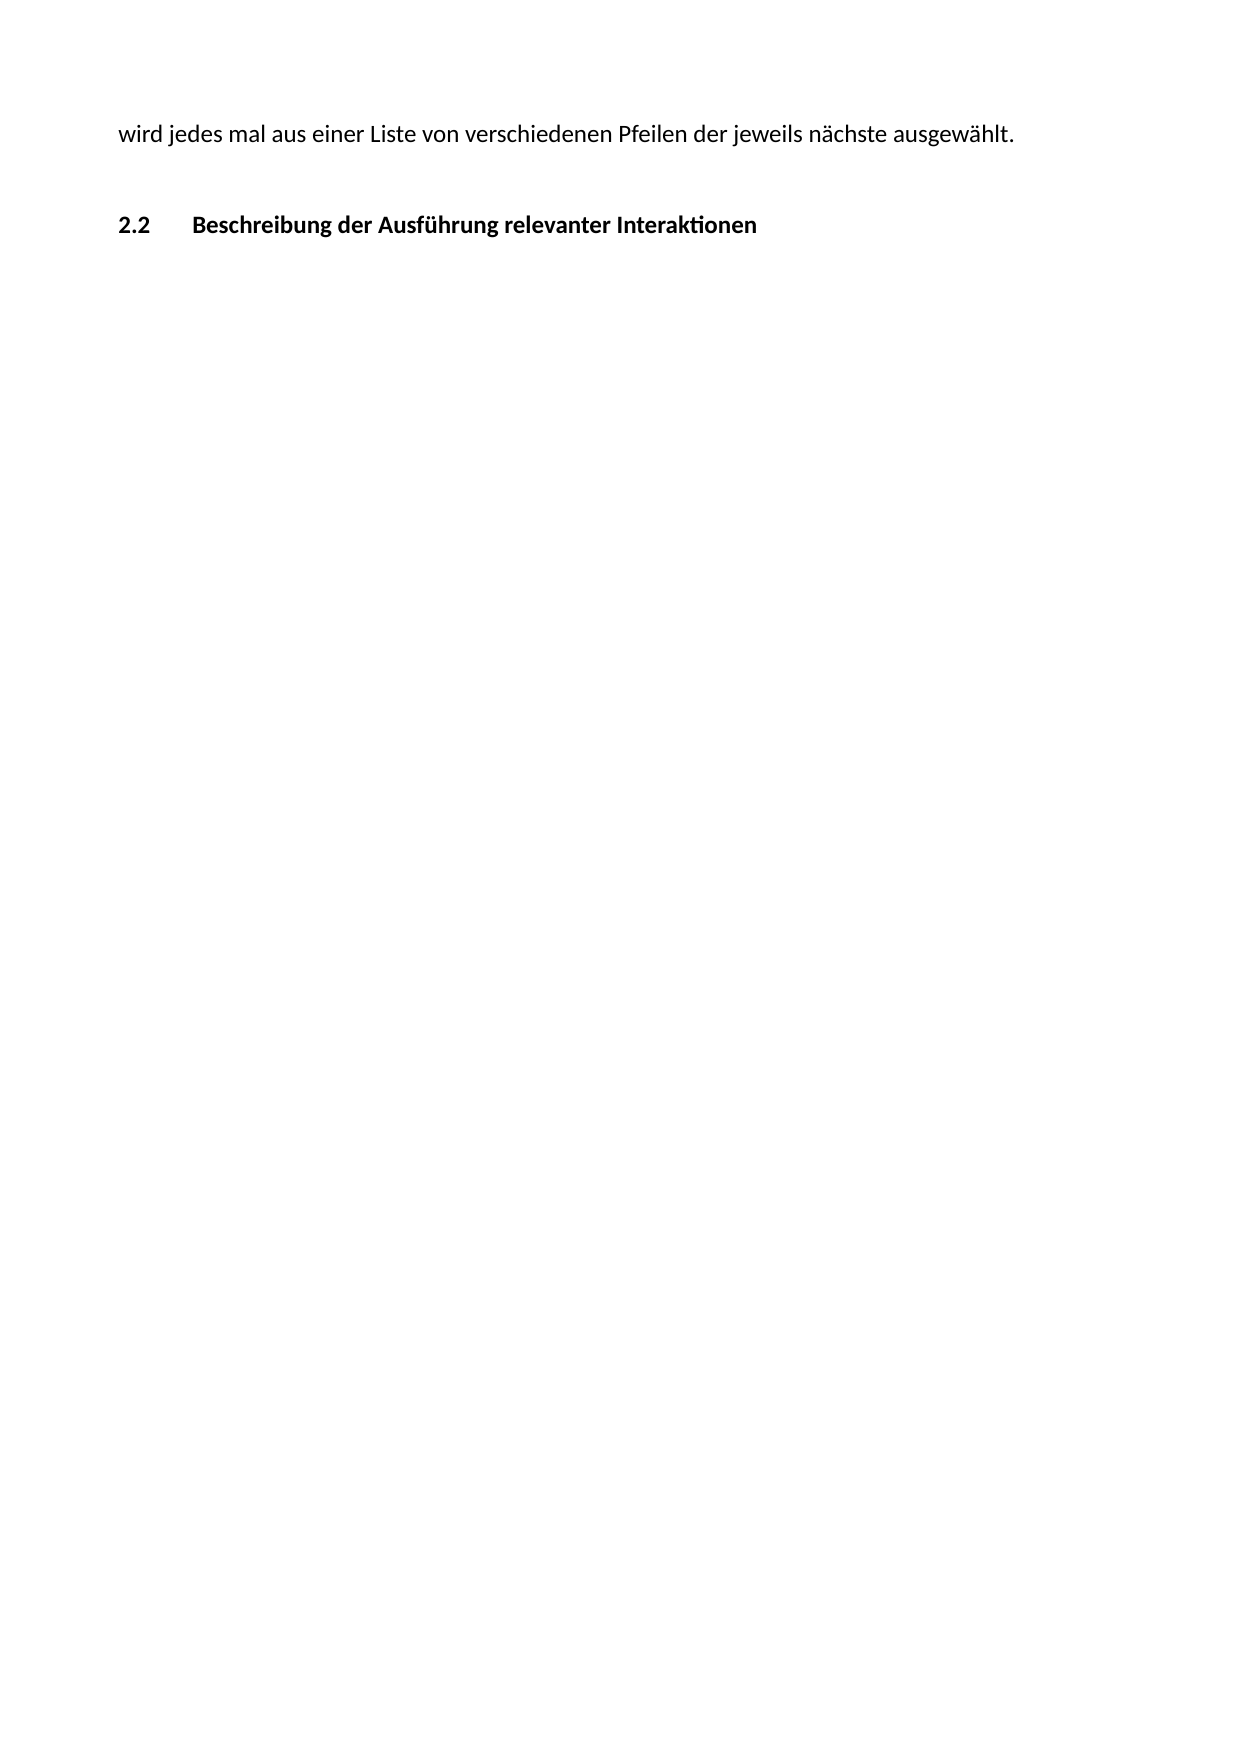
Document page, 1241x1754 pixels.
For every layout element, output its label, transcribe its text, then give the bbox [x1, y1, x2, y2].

text wird jedes mal aus einer Liste von verschiedenen Pfeilen der jeweils nächste ausgewählt. [118, 118, 1122, 149]
text 2.2 Beschreibung der Ausführung relevanter Interaktionen [118, 210, 1122, 240]
